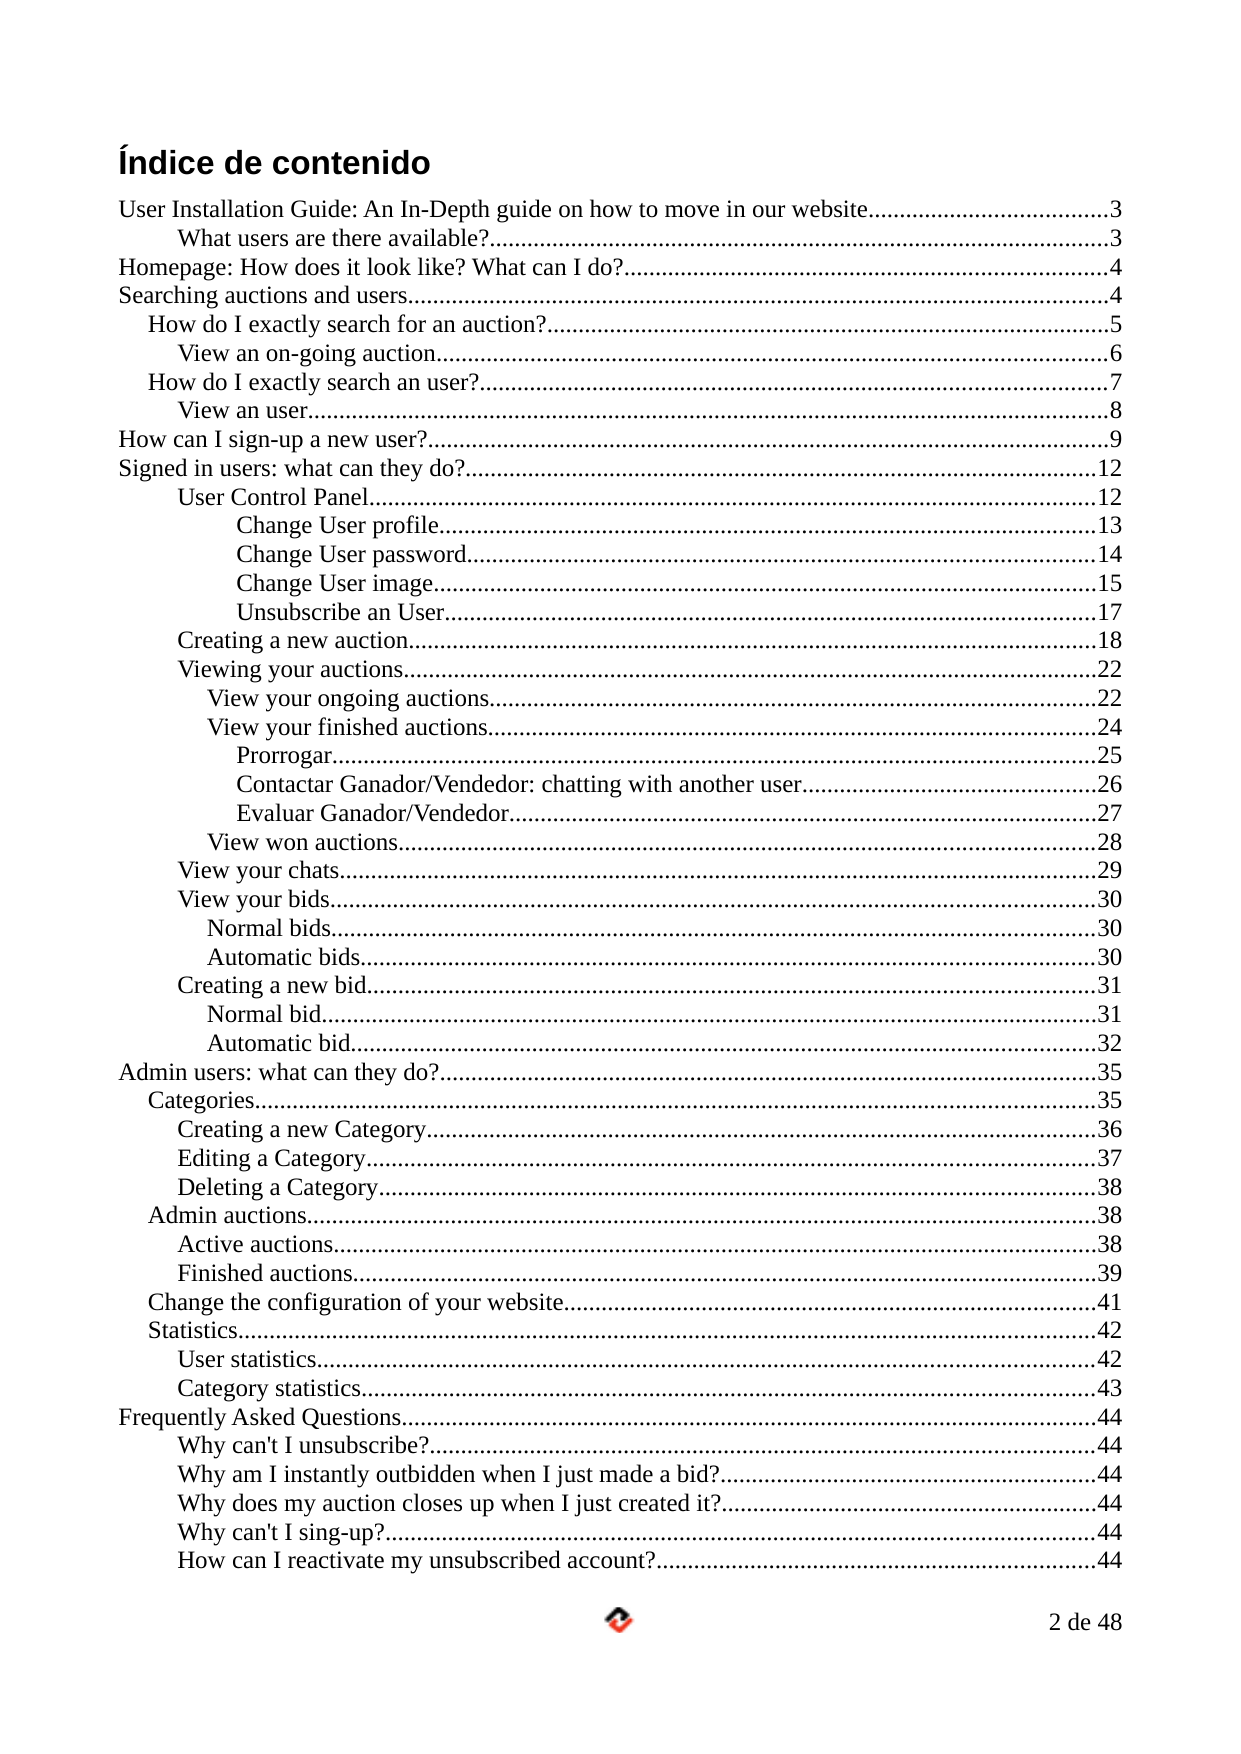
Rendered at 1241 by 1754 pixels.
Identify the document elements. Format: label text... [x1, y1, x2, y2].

text Categories 35 [148, 1085, 1122, 1114]
text Signed in users: what can they do? 12 [118, 453, 1122, 482]
text Frequently Asked Questions 44 [118, 1402, 1122, 1430]
text Change the configuration of your website 41 [148, 1287, 1122, 1315]
text Change User password 14 [236, 539, 1122, 568]
text How do I exactly search for an auction? 5 [148, 309, 1122, 338]
subtitle Índice de contenido [118, 143, 1122, 182]
text Admin auctions 38 [148, 1200, 1122, 1229]
text Creating a new Category 36 [177, 1114, 1122, 1143]
text Normal bids 30 [207, 913, 1122, 942]
text View your ongoing auctions 22 [207, 683, 1122, 712]
text Editing a Category 37 [177, 1143, 1122, 1172]
text Contactar Ganador/Vendedor: chatting with another user 26 [236, 769, 1122, 798]
text How can I sign-up a new user? 9 [118, 424, 1122, 453]
text View your finished auctions 24 [207, 712, 1122, 740]
text Searching auctions and users 4 [118, 280, 1122, 309]
text Change User image 15 [236, 568, 1122, 597]
text Evaluar Ganador/Vendedor 27 [236, 798, 1122, 827]
text How can I reactivate my unsubscribed account? 44 [177, 1545, 1122, 1574]
text Creating a new auction 18 [177, 625, 1122, 654]
text Automatic bid 32 [207, 1028, 1122, 1057]
text How do I exactly search an user? 7 [148, 367, 1122, 395]
text Normal bid 31 [207, 999, 1122, 1028]
text View an user 8 [177, 395, 1122, 424]
text Why does my auction closes up when I just created it? 44 [177, 1488, 1122, 1517]
text Why can't I sing-up? 44 [177, 1517, 1122, 1545]
text What users are there available? 3 [177, 223, 1122, 252]
text Automatic bids 30 [207, 942, 1122, 970]
text Finished auctions 39 [177, 1258, 1122, 1287]
text Creating a new bid 31 [177, 970, 1122, 999]
text Why can't I unsubscribe? 44 [177, 1430, 1122, 1459]
text Prorrogar 25 [236, 740, 1122, 769]
text View your chats 29 [177, 855, 1122, 884]
text User statistics 42 [177, 1344, 1122, 1373]
text Unsubscribe an User 17 [236, 597, 1122, 625]
text Admin users: what can they do? 35 [118, 1057, 1122, 1085]
text Homepage: How does it look like? What can I do? 4 [118, 252, 1122, 280]
text Why am I instantly outbidden when I just made a bid? 44 [177, 1459, 1122, 1488]
text View an on-going auction 6 [177, 338, 1122, 367]
text View won auctions 28 [207, 827, 1122, 855]
text Viewing your auctions 22 [177, 654, 1122, 683]
text Change User profile 13 [236, 510, 1122, 539]
text Statistics 42 [148, 1315, 1122, 1344]
text User Control Panel 12 [177, 482, 1122, 510]
text Deleting a Category 38 [177, 1172, 1122, 1200]
text Category statistics 43 [177, 1373, 1122, 1402]
text User Installation Guide: An In-Depth guide on how to move in our website 3 [118, 194, 1122, 223]
text View your bids 30 [177, 884, 1122, 913]
text Active auctions 38 [177, 1229, 1122, 1258]
